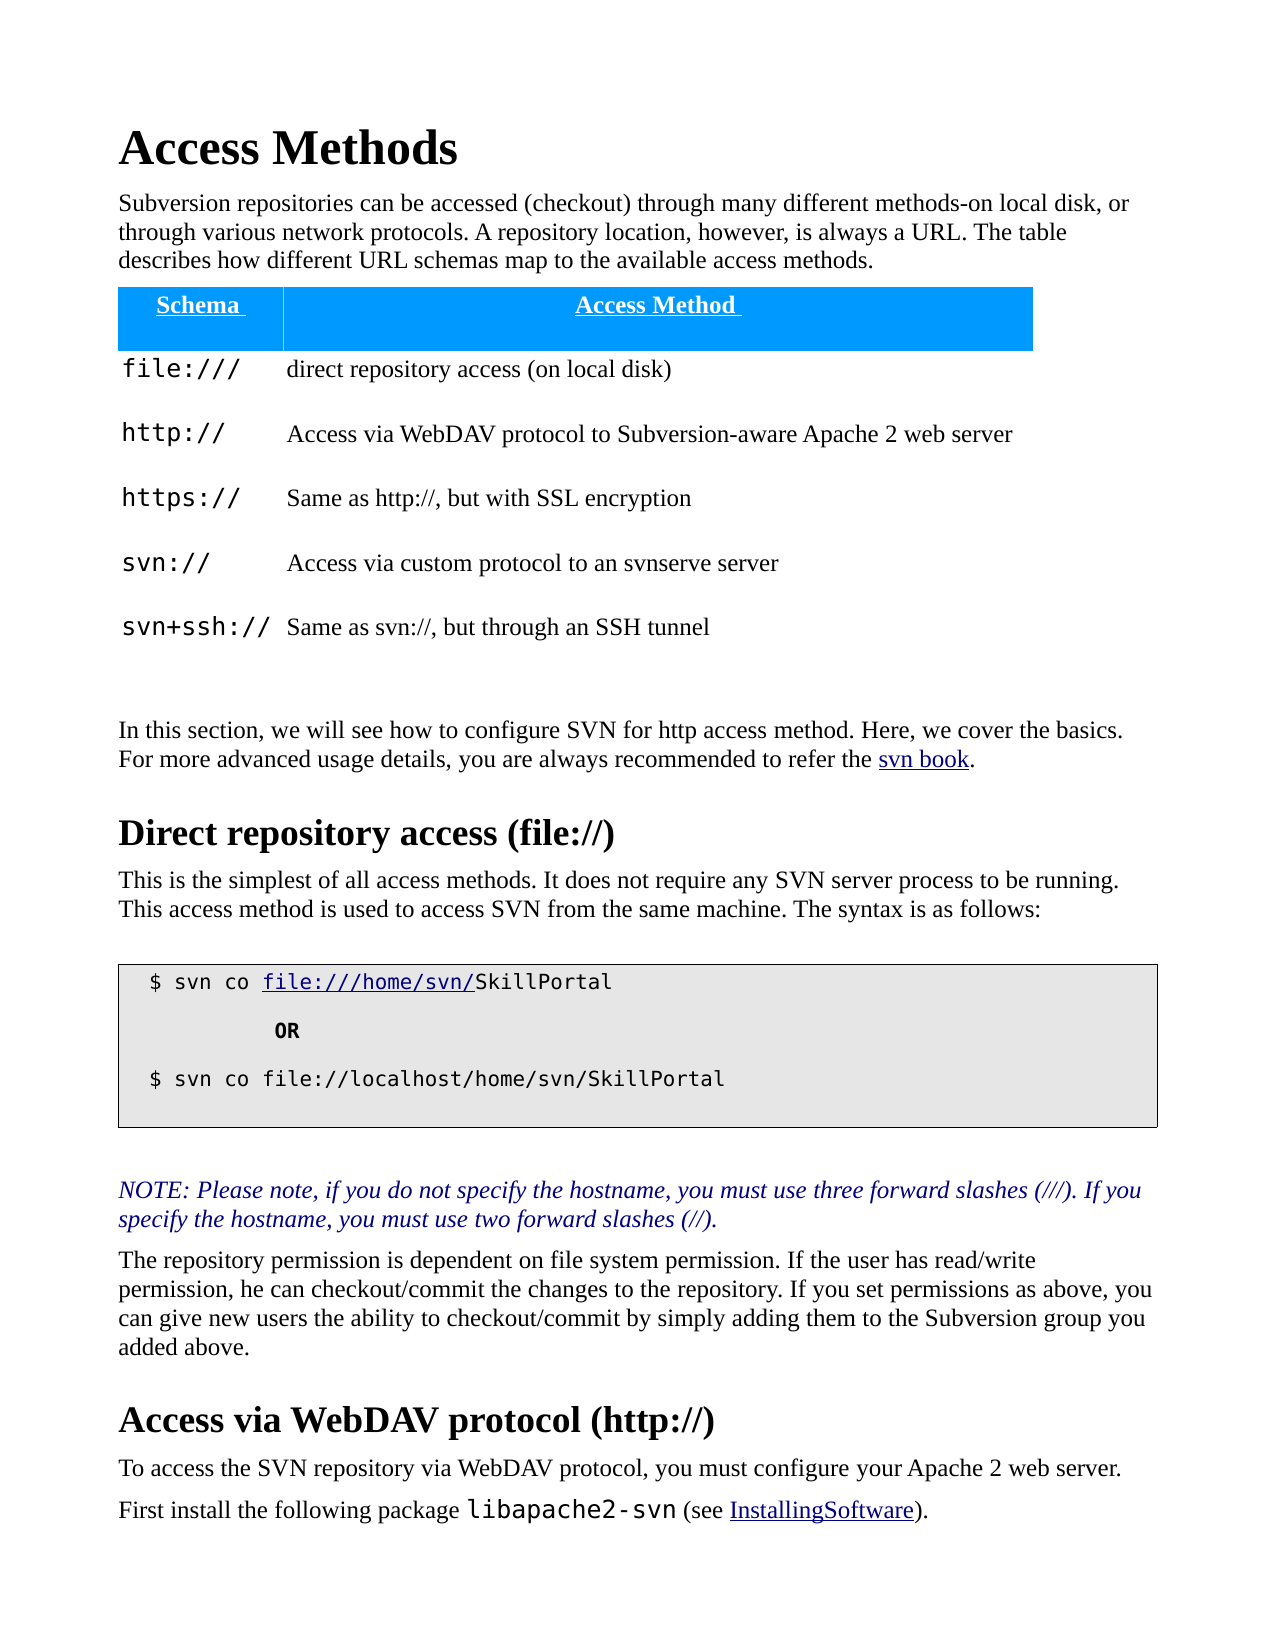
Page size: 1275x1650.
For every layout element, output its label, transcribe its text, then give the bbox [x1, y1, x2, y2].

text To access the SVN repository via WebDAV protocol, you must configure your Apache 2 web server. [118, 1453, 1157, 1482]
text NOTE: Please note, if you do not specify the hostname, you must use three forward slashes (///). If you specify the hostname, you must use two forward slashes (//). [118, 1175, 1157, 1233]
text In this section, we will see how to configure SVN for http access method. Here, we cover the basics. For more advanced usage details, you are always recommended to refer the svn book. [118, 715, 1157, 772]
table_cell file:/// [118, 351, 283, 416]
table_header Access Method [284, 287, 1033, 351]
text Subversion repositories can be accessed (checkout) through many different methods-on local disk, or through various network protocols. A repository location, however, is always a URL. The table describes how different URL schemas map to the available access methods. [118, 188, 1157, 274]
table_cell http:// [118, 416, 283, 480]
table_cell svn:// [118, 545, 283, 609]
subtitle Access via WebDAV protocol (http://) [118, 1398, 1157, 1441]
table_cell direct repository access (on local disk) [284, 351, 1033, 416]
table_header $ svn co file:///home/svn/SkillPortal OR $ svn co file://localhost/home/svn/SkillPortal [119, 965, 1157, 1127]
text First install the following package libapache2-svn (see InstallingSoftware). [118, 1495, 1157, 1524]
text The repository permission is dependent on file system permission. If the user has read/write permission, he can checkout/commit the changes to the repository. If you set permissions as above, you can give new users the ability to checkout/commit by simply adding them to the Subversion group you added above. [118, 1245, 1157, 1360]
table_cell Same as http://, but with SSL encryption [284, 480, 1033, 545]
table_header Schema [118, 287, 283, 351]
table_cell Access via WebDAV protocol to Subversion-aware Apache 2 web server [284, 416, 1033, 480]
text This is the simplest of all access methods. It does not require any SVN server process to be running. This access method is used to access SVN from the same machine. The syntax is as follows: [118, 866, 1157, 923]
subtitle Direct repository access (file://) [118, 810, 1157, 853]
table_cell https:// [118, 480, 283, 545]
subtitle Access Methods [118, 118, 1157, 176]
table_cell svn+ssh:// [118, 609, 283, 674]
table_cell Same as svn://, but through an SSH tunnel [284, 609, 1033, 674]
table_cell Access via custom protocol to an svnserve server [284, 545, 1033, 609]
